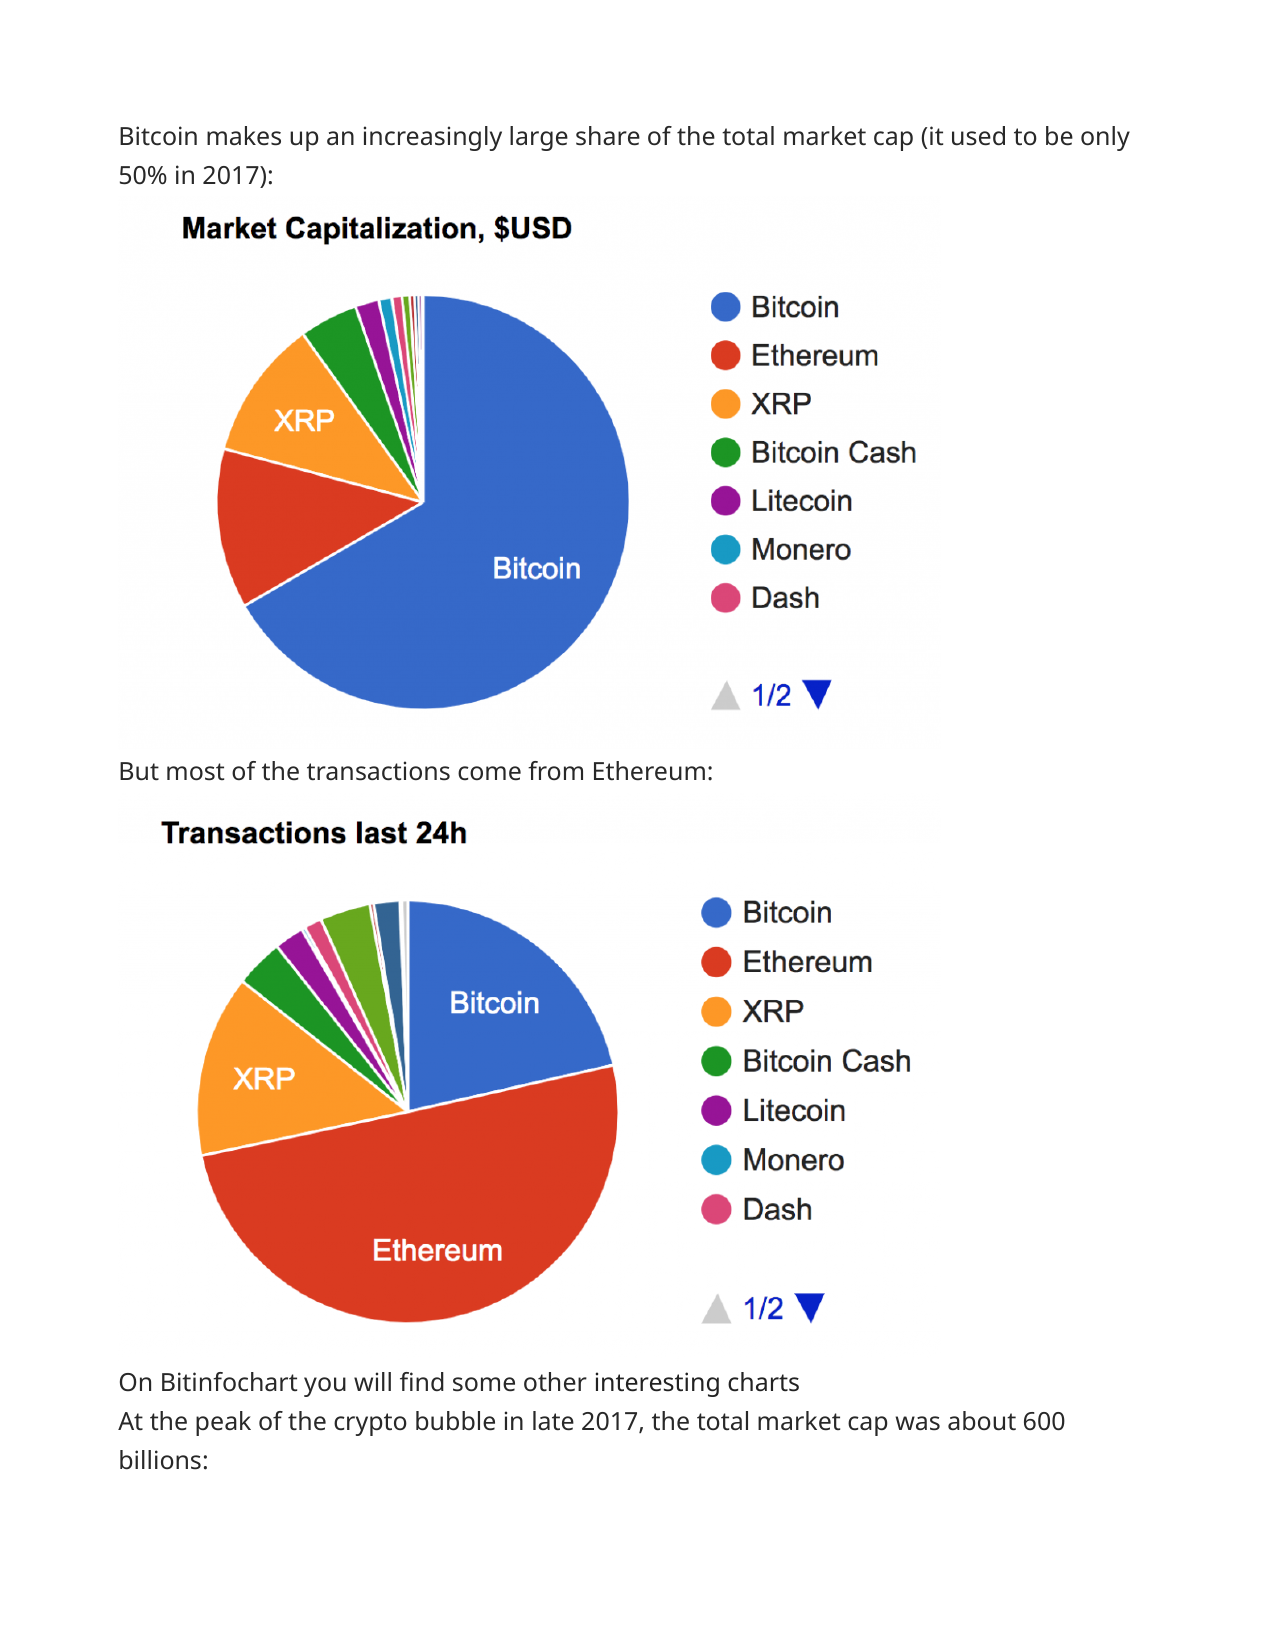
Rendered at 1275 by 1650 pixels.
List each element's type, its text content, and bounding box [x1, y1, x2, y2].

picture [118, 793, 942, 1361]
picture [118, 196, 942, 750]
text But most of the transactions come from Ethereum: [118, 754, 1157, 788]
text On Bitinfochart you will find some other interesting charts [118, 1364, 1157, 1398]
text At the peak of the crypto bubble in late 2017, the total market cap was about 600 billions: [118, 1404, 1157, 1477]
text Bitcoin makes up an increasingly large share of the total market cap (it used to be only 50% in 2017): [118, 118, 1157, 191]
